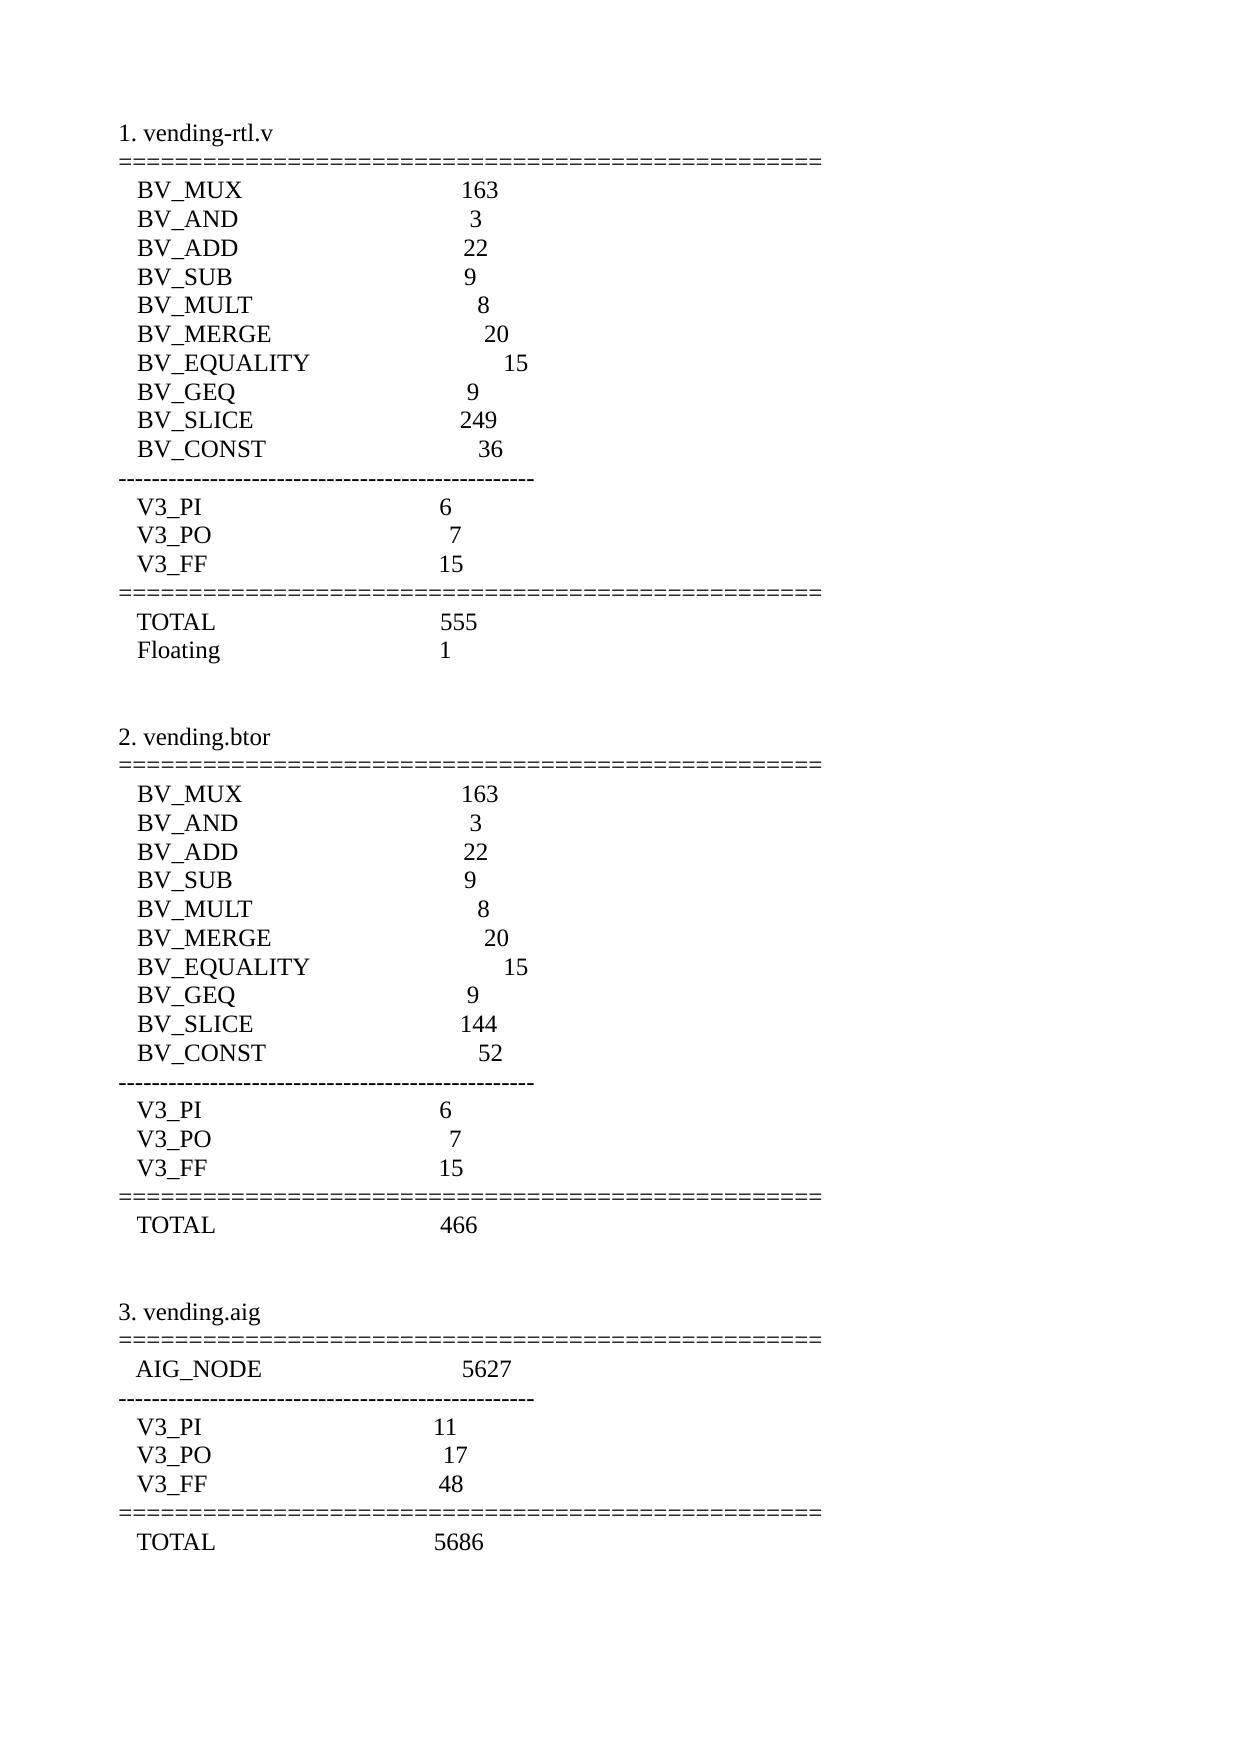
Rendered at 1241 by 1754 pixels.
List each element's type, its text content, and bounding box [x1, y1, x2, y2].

text BV_CONST 52 [118, 1038, 1122, 1067]
text BV_AND 3 [118, 204, 1122, 233]
text BV_SUB 9 [118, 866, 1122, 894]
text V3_PO 7 [118, 521, 1122, 549]
text -------------------------------------------------- [118, 463, 1122, 492]
text AIG_NODE 5627 [118, 1354, 1122, 1383]
text TOTAL 466 [118, 1211, 1122, 1239]
text BV_SLICE 144 [118, 1009, 1122, 1038]
text BV_ADD 22 [118, 837, 1122, 866]
text BV_MULT 8 [118, 894, 1122, 923]
text BV_EQUALITY 15 [118, 952, 1122, 981]
text BV_MERGE 20 [118, 319, 1122, 348]
text -------------------------------------------------- [118, 1067, 1122, 1096]
text -------------------------------------------------- [118, 1383, 1122, 1412]
text V3_FF 15 [118, 1153, 1122, 1182]
text BV_GEQ 9 [118, 377, 1122, 406]
text BV_SUB 9 [118, 262, 1122, 291]
text BV_EQUALITY 15 [118, 348, 1122, 377]
text BV_SLICE 249 [118, 406, 1122, 434]
text V3_FF 48 [118, 1469, 1122, 1498]
text BV_ADD 22 [118, 233, 1122, 262]
text BV_CONST 36 [118, 434, 1122, 463]
text ================================================== [118, 578, 1122, 607]
text ================================================== [118, 147, 1122, 176]
text V3_PO 17 [118, 1441, 1122, 1469]
text TOTAL 5686 [118, 1527, 1122, 1556]
text TOTAL 555 [118, 607, 1122, 636]
text BV_MULT 8 [118, 291, 1122, 319]
text 1. vending-rtl.v [118, 118, 1122, 147]
text BV_MUX 163 [118, 779, 1122, 808]
text V3_PO 7 [118, 1124, 1122, 1153]
text BV_MERGE 20 [118, 923, 1122, 952]
text V3_PI 6 [118, 492, 1122, 521]
text ================================================== [118, 751, 1122, 779]
text 2. vending.btor [118, 722, 1122, 751]
text V3_PI 11 [118, 1412, 1122, 1441]
text BV_AND 3 [118, 808, 1122, 837]
text Floating 1 [118, 636, 1122, 664]
text ================================================== [118, 1498, 1122, 1527]
text ================================================== [118, 1326, 1122, 1354]
text 3. vending.aig [118, 1297, 1122, 1326]
text ================================================== [118, 1182, 1122, 1211]
text V3_PI 6 [118, 1096, 1122, 1124]
text V3_FF 15 [118, 549, 1122, 578]
text BV_GEQ 9 [118, 981, 1122, 1009]
text BV_MUX 163 [118, 176, 1122, 204]
